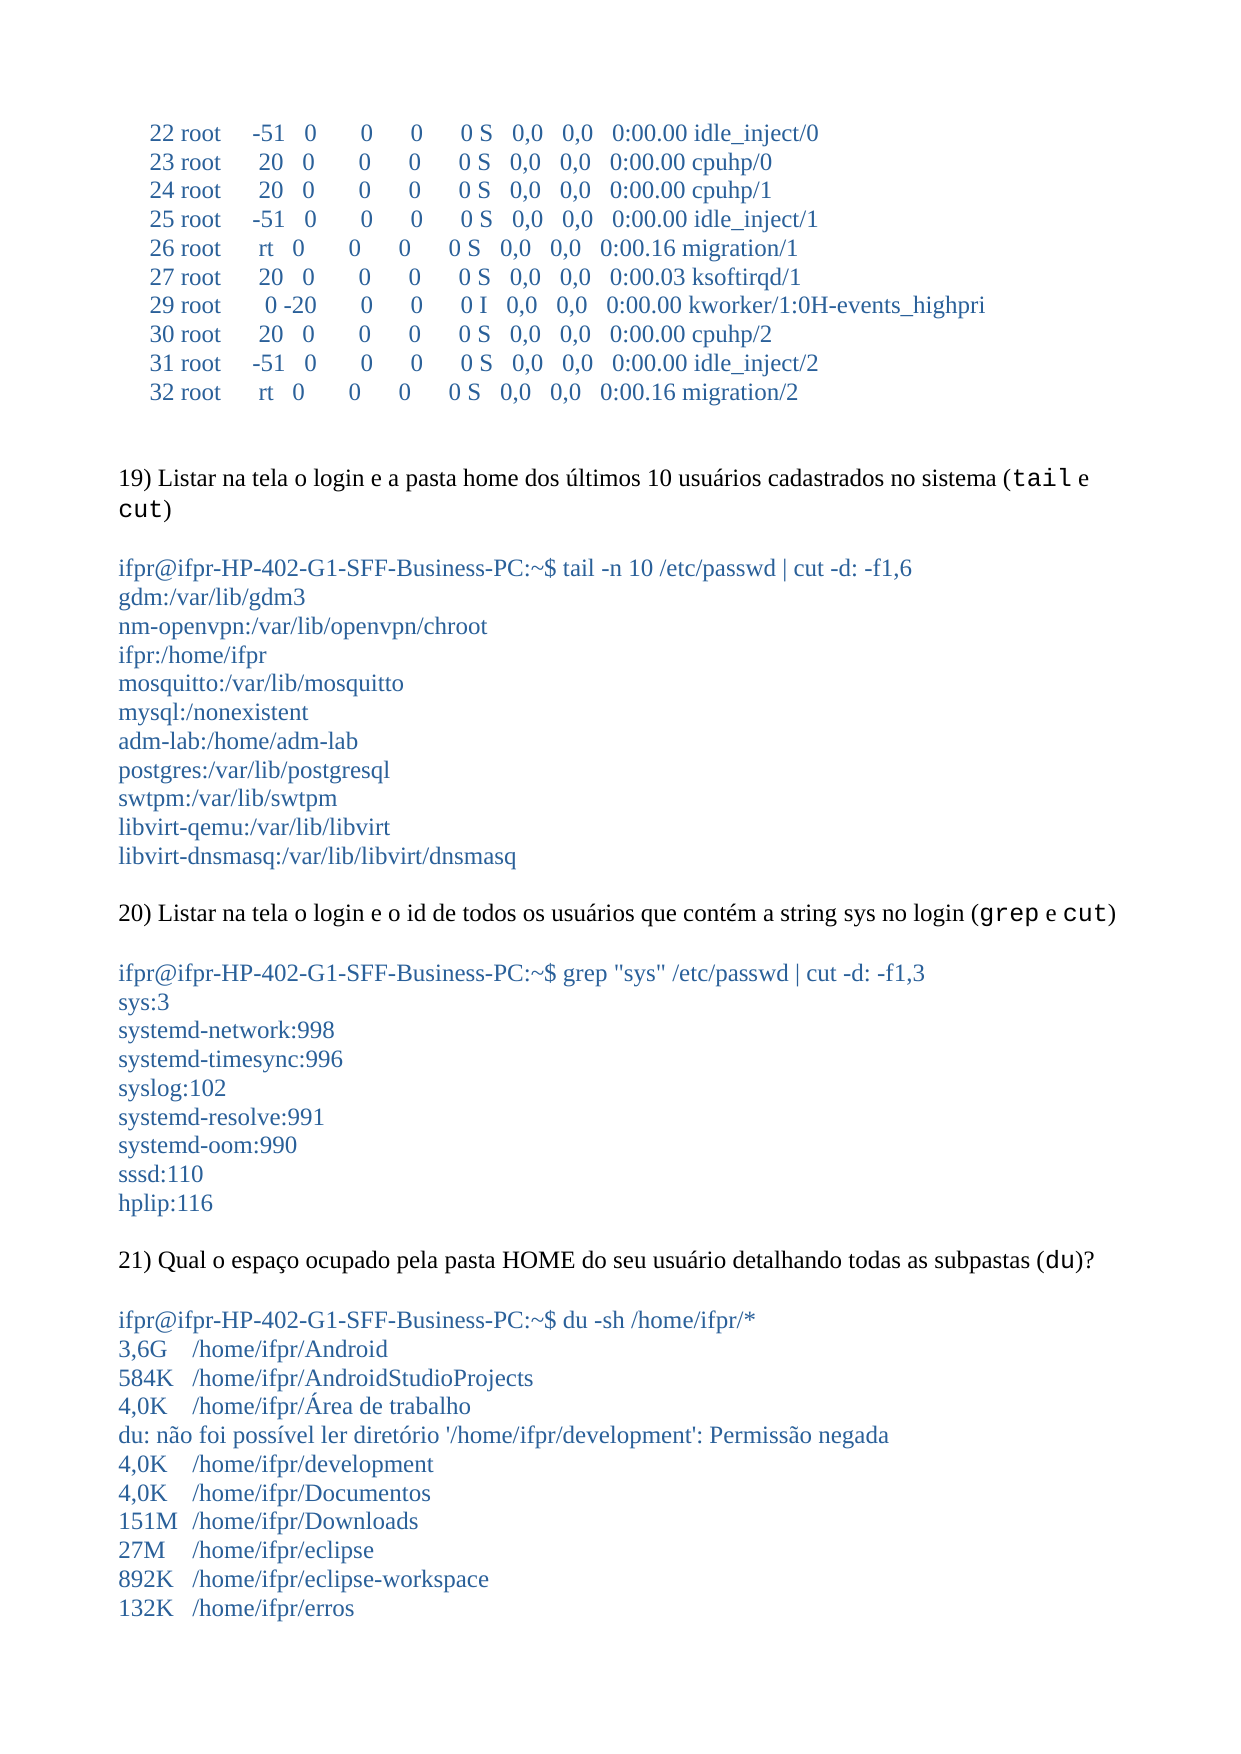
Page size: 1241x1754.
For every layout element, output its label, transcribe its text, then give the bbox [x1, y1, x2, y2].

text ifpr@ifpr-HP-402-G1-SFF-Business-PC:~$ tail -n 10 /etc/passwd | cut -d: -f1,6 [118, 553, 1122, 582]
text du: não foi possível ler diretório '/home/ifpr/development': Permissão negada [118, 1420, 1122, 1449]
text 30 root 20 0 0 0 0 S 0,0 0,0 0:00.00 cpuhp/2 [118, 319, 1122, 348]
text libvirt-qemu:/var/lib/libvirt [118, 812, 1122, 841]
text systemd-network:998 [118, 1016, 1122, 1044]
text postgres:/var/lib/postgresql [118, 755, 1122, 783]
text systemd-oom:990 [118, 1131, 1122, 1159]
text gdm:/var/lib/gdm3 [118, 582, 1122, 611]
text 4,0K /home/ifpr/development [118, 1449, 1122, 1478]
text 151M /home/ifpr/Downloads [118, 1506, 1122, 1535]
text 4,0K /home/ifpr/Área de trabalho [118, 1391, 1122, 1420]
text 27M /home/ifpr/eclipse [118, 1535, 1122, 1564]
text 24 root 20 0 0 0 0 S 0,0 0,0 0:00.00 cpuhp/1 [118, 176, 1122, 204]
text adm-lab:/home/adm-lab [118, 726, 1122, 755]
text 584K /home/ifpr/AndroidStudioProjects [118, 1363, 1122, 1391]
text systemd-resolve:991 [118, 1102, 1122, 1131]
text 20) Listar na tela o login e o id de todos os usuários que contém a string sys no login (grep e cut) [118, 898, 1122, 929]
text 27 root 20 0 0 0 0 S 0,0 0,0 0:00.03 ksoftirqd/1 [118, 262, 1122, 291]
text systemd-timesync:996 [118, 1044, 1122, 1073]
text 31 root -51 0 0 0 0 S 0,0 0,0 0:00.00 idle_inject/2 [118, 348, 1122, 377]
text nm-openvpn:/var/lib/openvpn/chroot [118, 611, 1122, 640]
text 25 root -51 0 0 0 0 S 0,0 0,0 0:00.00 idle_inject/1 [118, 204, 1122, 233]
text ifpr@ifpr-HP-402-G1-SFF-Business-PC:~$ grep "sys" /etc/passwd | cut -d: -f1,3 [118, 958, 1122, 987]
text 23 root 20 0 0 0 0 S 0,0 0,0 0:00.00 cpuhp/0 [118, 147, 1122, 176]
text mosquitto:/var/lib/mosquitto [118, 668, 1122, 697]
text syslog:102 [118, 1073, 1122, 1102]
text mysql:/nonexistent [118, 697, 1122, 726]
text 22 root -51 0 0 0 0 S 0,0 0,0 0:00.00 idle_inject/0 [118, 118, 1122, 147]
text swtpm:/var/lib/swtpm [118, 783, 1122, 812]
text ifpr@ifpr-HP-402-G1-SFF-Business-PC:~$ du -sh /home/ifpr/* [118, 1305, 1122, 1334]
text 3,6G /home/ifpr/Android [118, 1334, 1122, 1363]
text 32 root rt 0 0 0 0 S 0,0 0,0 0:00.16 migration/2 [118, 377, 1122, 406]
text 26 root rt 0 0 0 0 S 0,0 0,0 0:00.16 migration/1 [118, 233, 1122, 262]
text 29 root 0 -20 0 0 0 I 0,0 0,0 0:00.00 kworker/1:0H-events_highpri [118, 291, 1122, 319]
text libvirt-dnsmasq:/var/lib/libvirt/dnsmasq [118, 841, 1122, 870]
text 132K /home/ifpr/erros [118, 1593, 1122, 1621]
text hplip:116 [118, 1188, 1122, 1217]
text 19) Listar na tela o login e a pasta home dos últimos 10 usuários cadastrados no sistema (tail e cut) [118, 463, 1122, 525]
text sssd:110 [118, 1159, 1122, 1188]
text sys:3 [118, 987, 1122, 1016]
text 892K /home/ifpr/eclipse-workspace [118, 1564, 1122, 1593]
text 21) Qual o espaço ocupado pela pasta HOME do seu usuário detalhando todas as subpastas (du)? [118, 1246, 1122, 1276]
text ifpr:/home/ifpr [118, 640, 1122, 668]
text 4,0K /home/ifpr/Documentos [118, 1478, 1122, 1506]
